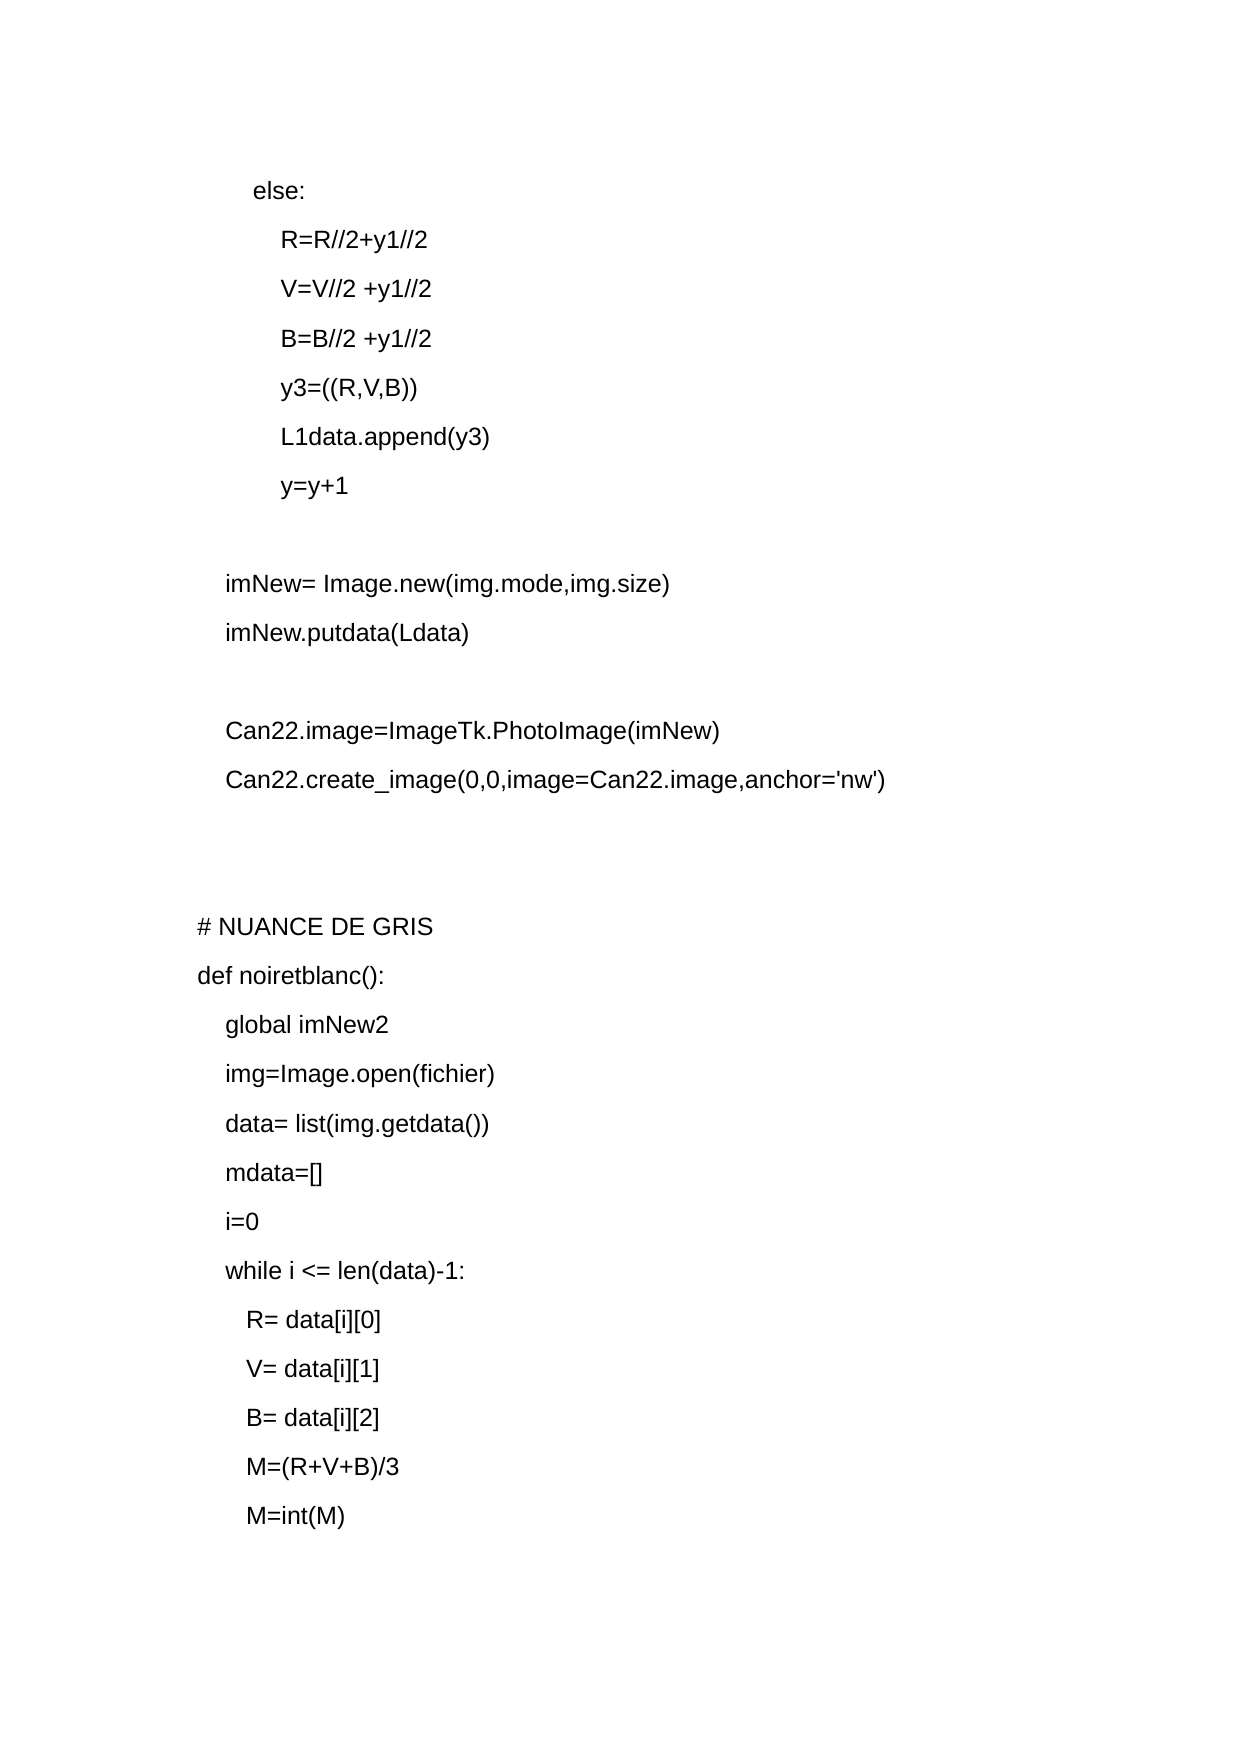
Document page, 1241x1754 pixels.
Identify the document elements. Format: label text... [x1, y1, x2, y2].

text imNew.putdata(Ldata) [118, 618, 1122, 647]
text global imNew2 [118, 1010, 1122, 1039]
text # NUANCE DE GRIS [118, 912, 1122, 941]
text mdata=[] [118, 1158, 1122, 1186]
text L1data.append(y3) [118, 422, 1122, 450]
text Can22.create_image(0,0,image=Can22.image,anchor='nw') [118, 765, 1122, 794]
text i=0 [118, 1207, 1122, 1235]
text img=Image.open(fichier) [118, 1059, 1122, 1088]
text M=(R+V+B)/3 [118, 1452, 1122, 1481]
text M=int(M) [118, 1501, 1122, 1530]
text y=y+1 [118, 471, 1122, 499]
text R= data[i][0] [118, 1305, 1122, 1333]
text V=V//2 +y1//2 [118, 274, 1122, 303]
text R=R//2+y1//2 [118, 225, 1122, 254]
text imNew= Image.new(img.mode,img.size) [118, 569, 1122, 598]
text B=B//2 +y1//2 [118, 323, 1122, 352]
text else: [118, 176, 1122, 205]
text B= data[i][2] [118, 1403, 1122, 1432]
text data= list(img.getdata()) [118, 1108, 1122, 1137]
text Can22.image=ImageTk.PhotoImage(imNew) [118, 716, 1122, 745]
text def noiretblanc(): [118, 961, 1122, 990]
text while i <= len(data)-1: [118, 1256, 1122, 1284]
text y3=((R,V,B)) [118, 373, 1122, 401]
text V= data[i][1] [118, 1354, 1122, 1383]
